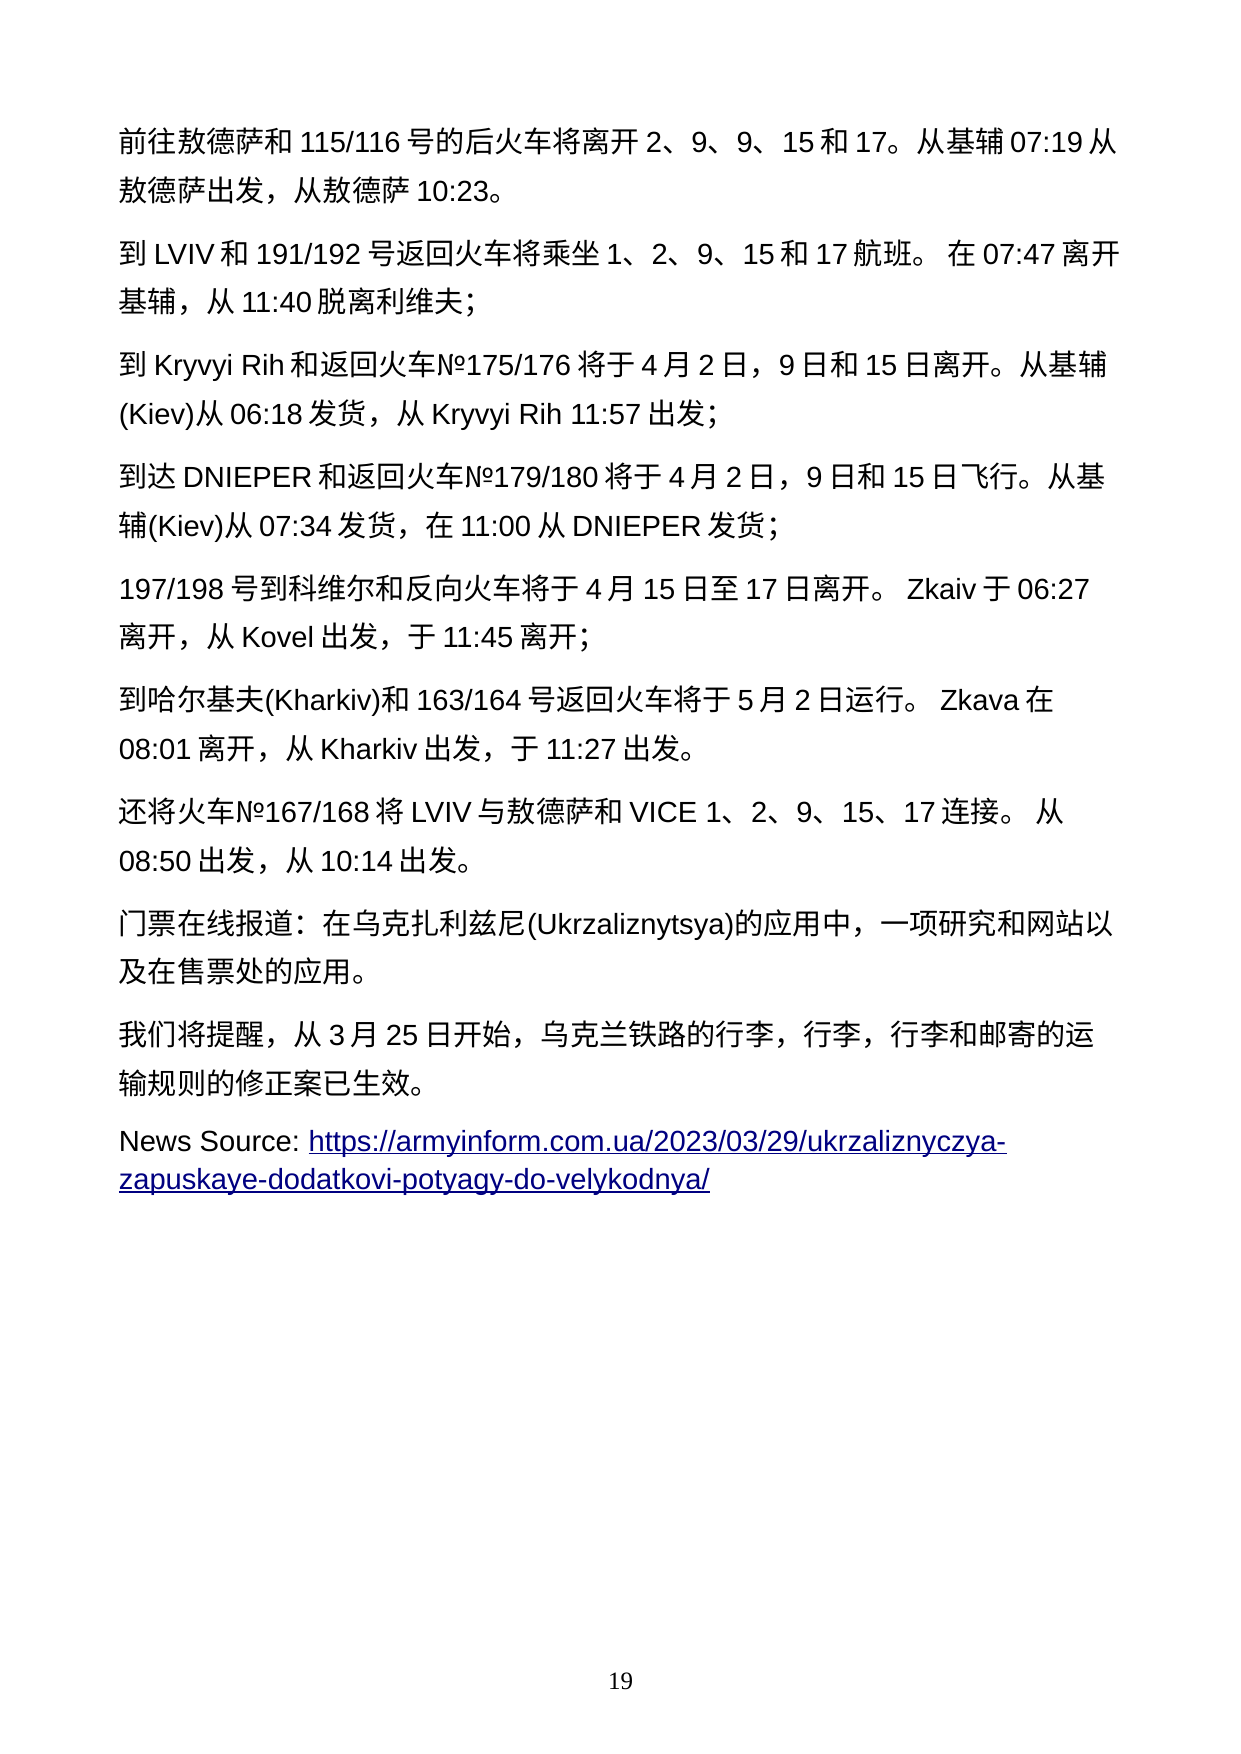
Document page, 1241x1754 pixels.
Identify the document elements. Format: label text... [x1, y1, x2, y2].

text 前往敖德萨和115/116号的后火车将离开2、9、9、15和17。从基辅07:19从敖德萨出发，从敖德萨10:23。 [118, 118, 1122, 209]
text 到LVIV和191/192号返回火车将乘坐1、2、9、15和17航班。 在07:47离开基辅，从11:40脱离利维夫； [118, 230, 1122, 321]
text 我们将提醒，从3月25日开始，乌克兰铁路的行李，行李，行李和邮寄的运输规则的修正案已生效。 [118, 1012, 1122, 1103]
text 到Kryvyi Rih和返回火车№175/176将于4月2日，9日和15日离开。从基辅(Kiev)从06:18发货，从Kryvyi Rih 11:57出发； [118, 342, 1122, 433]
text 到哈尔基夫(Kharkiv)和163/164号返回火车将于5月2日运行。 Zkava在08:01离开，从Kharkiv出发，于11:27出发。 [118, 677, 1122, 768]
text 197/198号到科维尔和反向火车将于4月15日至17日离开。 Zkaiv于06:27离开，从Kovel出发，于11:45离开； [118, 565, 1122, 656]
text 还将火车№167/168将LVIV与敖德萨和VICE 1、2、9、15、17连接。 从08:50出发，从10:14出发。 [118, 788, 1122, 879]
text News Source: https://armyinform.com.ua/2023/03/29/ukrzaliznyczya-zapuskaye-dodatkovi-potyagy-do-velykodnya/ [118, 1123, 1122, 1196]
text 到达DNIEPER和返回火车№179/180将于4月2日，9日和15日飞行。从基辅(Kiev)从07:34发货，在11:00从DNIEPER发货； [118, 453, 1122, 544]
text 门票在线报道：在乌克扎利兹尼(Ukrzaliznytsya)的应用中，一项研究和网站以及在售票处的应用。 [118, 900, 1122, 991]
